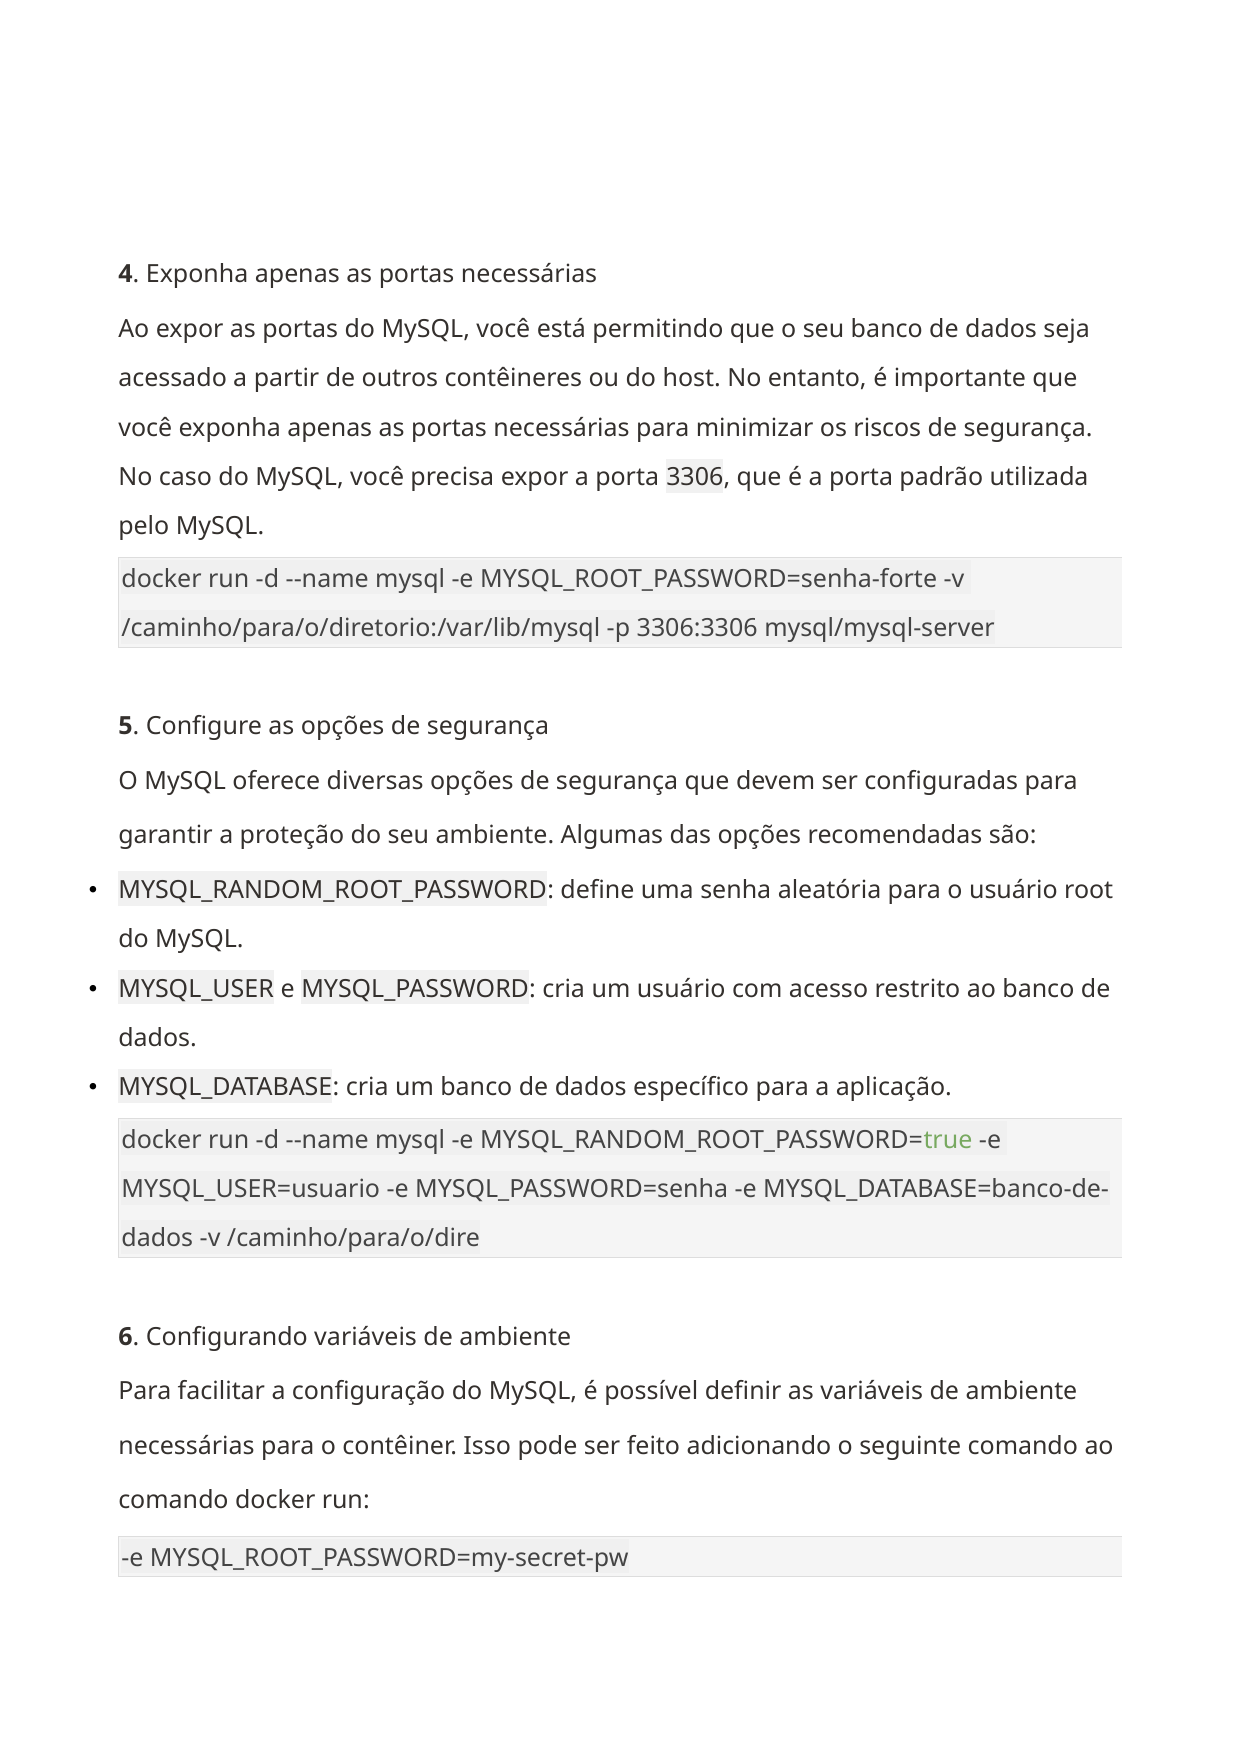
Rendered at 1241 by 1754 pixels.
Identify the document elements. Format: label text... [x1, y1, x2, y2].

text docker run -d --name mysql -e MYSQL_RANDOM_ROOT_PASSWORD=true -e MYSQL_USER=usuario -e MYSQL_PASSWORD=senha -e MYSQL_DATABASE=banco-de-dados -v /caminho/para/o/dire [119, 1119, 1122, 1257]
text Para facilitar a configuração do MySQL, é possível definir as variáveis de ambiente necessárias para o contêiner. Isso pode ser feito adicionando o seguinte comando ao comando docker run: [118, 1373, 1122, 1516]
list MYSQL_USER e MYSQL_PASSWORD: cria um usuário com acesso restrito ao banco de dados. [118, 970, 1122, 1054]
text -e MYSQL_ROOT_PASSWORD=my-secret-pw [119, 1537, 1122, 1576]
list MYSQL_DATABASE: cria um banco de dados específico para a aplicação. [118, 1069, 1122, 1103]
text 5. Configure as opções de segurança [118, 708, 1122, 742]
list MYSQL_RANDOM_ROOT_PASSWORD: define uma senha aleatória para o usuário root do MySQL. [118, 871, 1122, 955]
text O MySQL oferece diversas opções de segurança que devem ser configuradas para garantir a proteção do seu ambiente. Algumas das opções recomendadas são: [118, 762, 1122, 851]
text Ao expor as portas do MySQL, você está permitindo que o seu banco de dados seja acessado a partir de outros contêineres ou do host. No entanto, é importante que você exponha apenas as portas necessárias para minimizar os riscos de segurança. No caso do MySQL, você precisa expor a porta 3306, que é a porta padrão utilizada pelo MySQL. [118, 310, 1122, 542]
text docker run -d --name mysql -e MYSQL_ROOT_PASSWORD=senha-forte -v /caminho/para/o/diretorio:/var/lib/mysql -p 3306:3306 mysql/mysql-server [119, 558, 1122, 647]
text 6. Configurando variáveis de ambiente [118, 1318, 1122, 1352]
text 4. Exponha apenas as portas necessárias [118, 256, 1122, 290]
